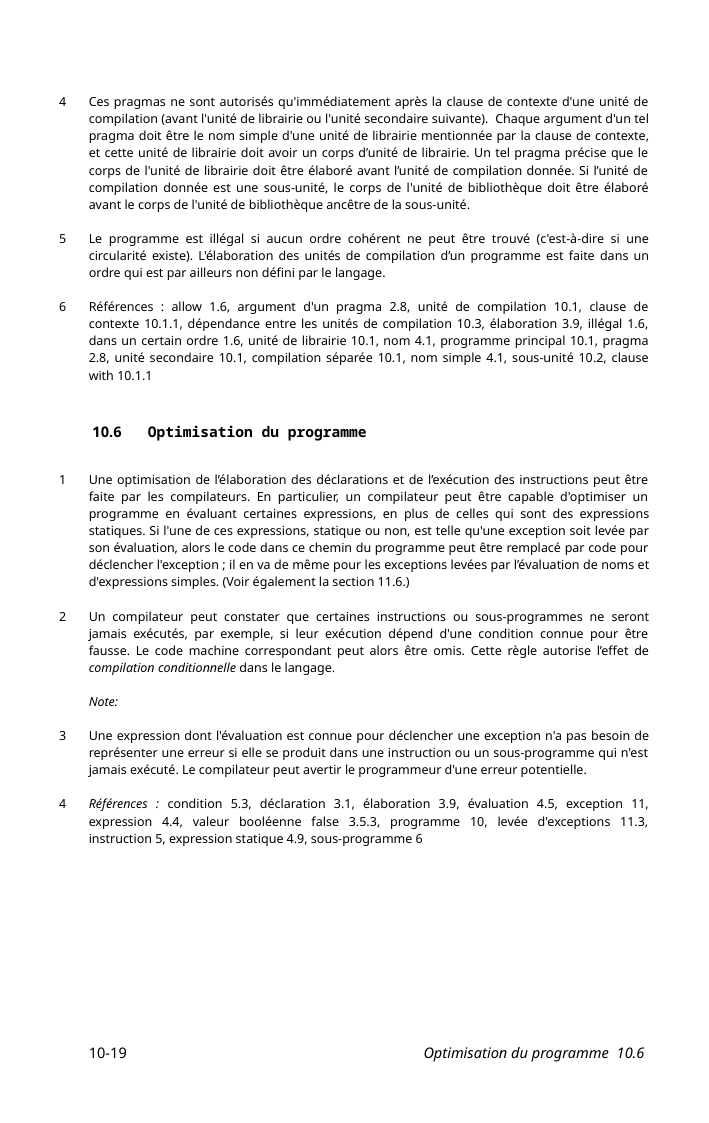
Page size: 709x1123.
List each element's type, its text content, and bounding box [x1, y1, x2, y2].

text Le programme est illégal si aucun ordre cohérent ne peut être trouvé (c'est-à-dire si une circularité existe). L'élaboration des unités de compilation d’un programme est faite dans un ordre qui est par ailleurs non défini par le langage. [88, 230, 649, 281]
subtitle Optimisation du programme [88, 422, 649, 441]
text Note: [88, 693, 649, 710]
text Références : allow 1.6, argument d'un pragma 2.8, unité de compilation 10.1, clause de contexte 10.1.1, dépendance entre les unités de compilation 10.3, élaboration 3.9, illégal 1.6, dans un certain ordre 1.6, unité de librairie 10.1, nom 4.1, programme principal 10.1, pragma 2.8, unité secondaire 10.1, compilation séparée 10.1, nom simple 4.1, sous-unité 10.2, clause with 10.1.1 [88, 298, 649, 384]
text Un compilateur peut constater que certaines instructions ou sous-programmes ne seront jamais exécutés, par exemple, si leur exécution dépend d'une condition connue pour être fausse. Le code machine correspondant peut alors être omis. Cette règle autorise l’effet de compilation conditionnelle dans le langage. [88, 608, 649, 676]
text Ces pragmas ne sont autorisés qu'immédiatement après la clause de contexte d'une unité de compilation (avant l'unité de librairie ou l'unité secondaire suivante). Chaque argument d'un tel pragma doit être le nom simple d'une unité de librairie mentionnée par la clause de contexte, et cette unité de librairie doit avoir un corps d’unité de librairie. Un tel pragma précise que le corps de l'unité de librairie doit être élaboré avant l’unité de compilation donnée. Si l’unité de compilation donnée est une sous-unité, le corps de l'unité de bibliothèque doit être élaboré avant le corps de l'unité de bibliothèque ancêtre de la sous-unité. [88, 93, 649, 213]
text Références : condition 5.3, déclaration 3.1, élaboration 3.9, évaluation 4.5, exception 11, expression 4.4, valeur booléenne false 3.5.3, programme 10, levée d'exceptions 11.3, instruction 5, expression statique 4.9, sous-programme 6 [88, 796, 649, 847]
text Une optimisation de l’élaboration des déclarations et de l’exécution des instructions peut être faite par les compilateurs. En particulier, un compilateur peut être capable d'optimiser un programme en évaluant certaines expressions, en plus de celles qui sont des expressions statiques. Si l'une de ces expressions, statique ou non, est telle qu'une exception soit levée par son évaluation, alors le code dans ce chemin du programme peut être remplacé par code pour déclencher l'exception ; il en va de même pour les exceptions levées par l’évaluation de noms et d'expressions simples. (Voir également la section 11.6.) [88, 471, 649, 591]
text Une expression dont l'évaluation est connue pour déclencher une exception n'a pas besoin de représenter une erreur si elle se produit dans une instruction ou un sous-programme qui n'est jamais exécuté. Le compilateur peut avertir le programmeur d'une erreur potentielle. [88, 727, 649, 778]
